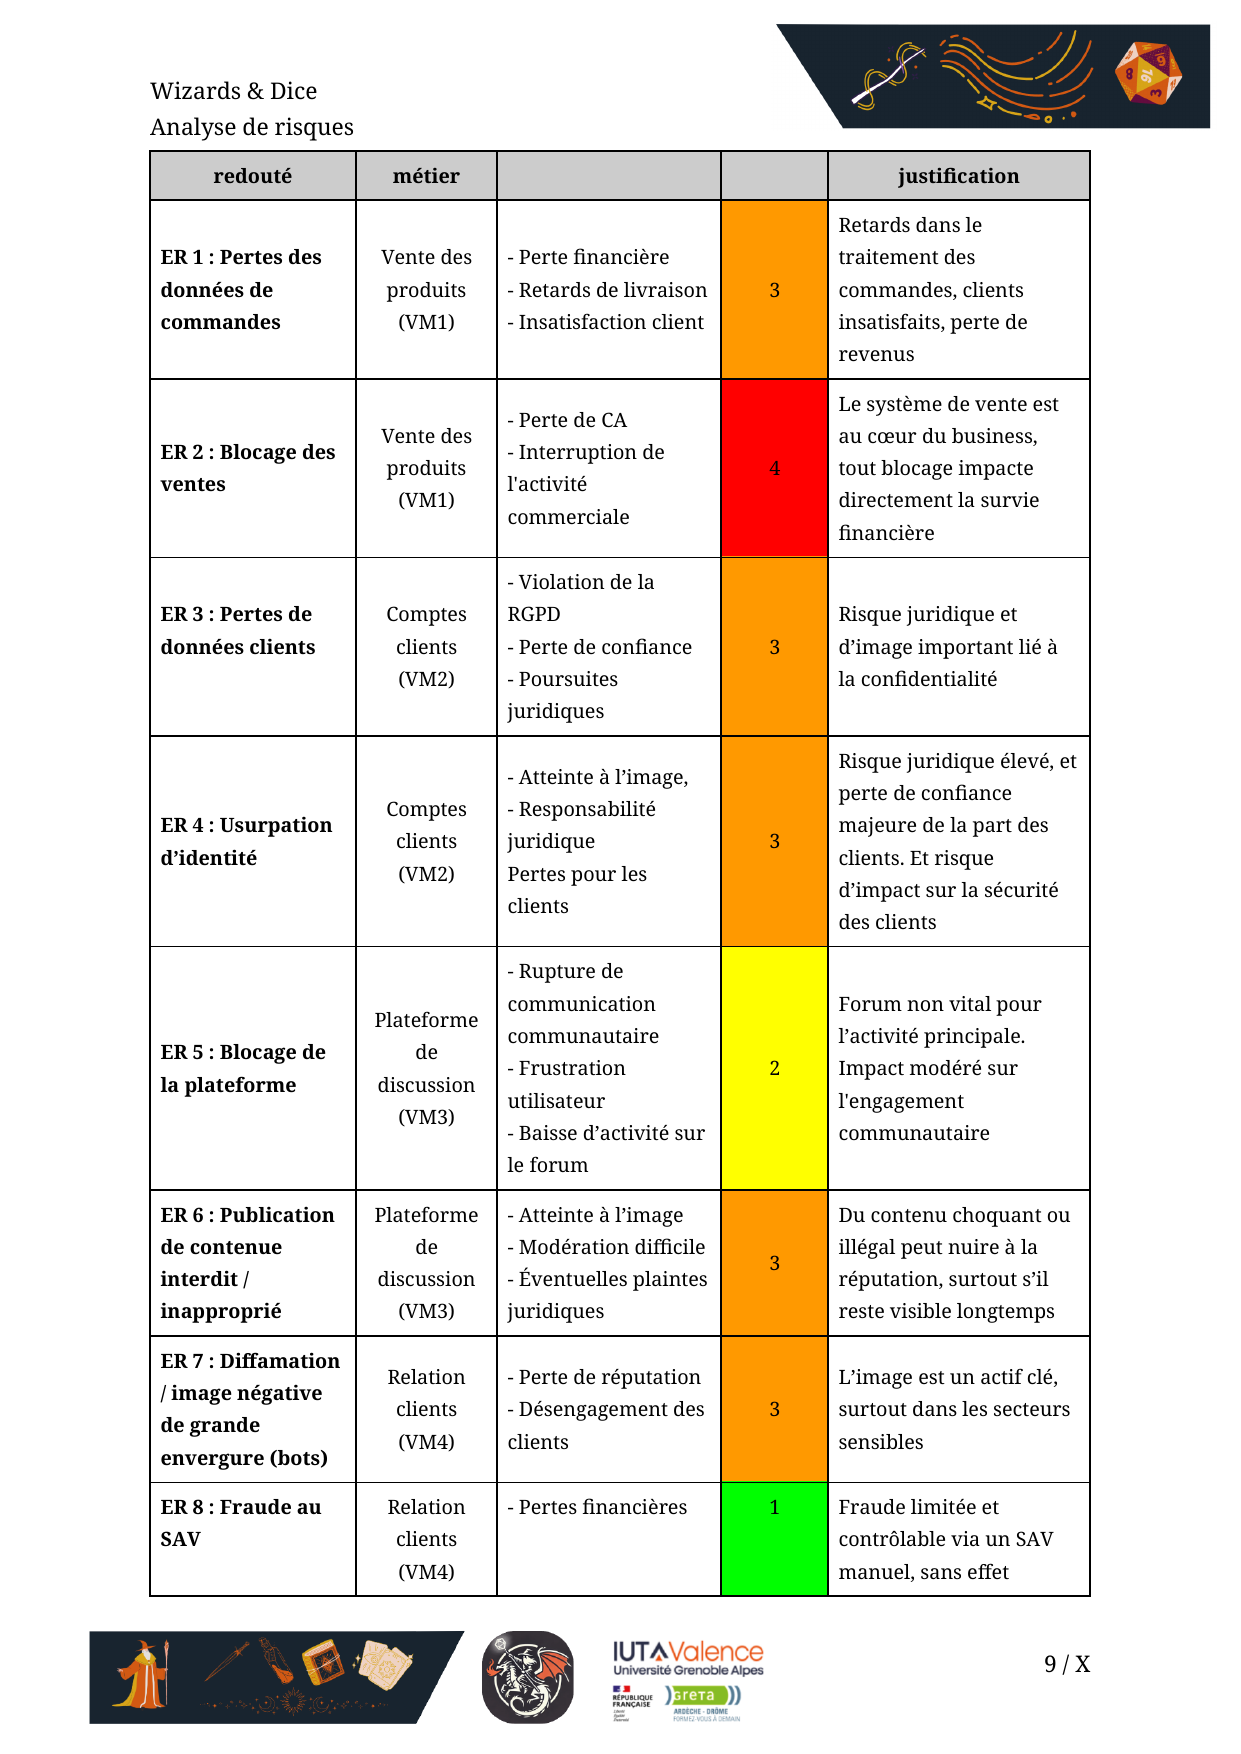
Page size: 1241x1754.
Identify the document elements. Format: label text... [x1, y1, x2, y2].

table_cell Comptes clients (VM2) [357, 558, 496, 735]
table_header redouté [151, 152, 355, 199]
table_cell ER 8 : Fraude au SAV [151, 1483, 355, 1595]
table_cell 3 [722, 558, 827, 735]
table_cell Le système de vente est au cœur du business, tout blocage impacte directement la survie financière [829, 380, 1089, 556]
table_cell 4 [722, 380, 827, 556]
table_cell Relation clients (VM4) [357, 1337, 496, 1481]
table_cell Fraude limitée et contrôlable via un SAV manuel, sans effet [829, 1483, 1089, 1595]
table_cell Vente des produits (VM1) [357, 201, 496, 378]
table_cell ER 5 : Blocage de la plateforme [151, 947, 355, 1189]
table_cell Risque juridique élevé, et perte de confiance majeure de la part des clients. Et risque d’impact sur la sécurité des clients [829, 737, 1089, 946]
table_cell 3 [722, 201, 827, 378]
table_cell ER 7 : Diffamation / image négative de grande envergure (bots) [151, 1337, 355, 1481]
table_header [498, 152, 720, 199]
table_cell Risque juridique et d’image important lié à la confidentialité [829, 558, 1089, 735]
table_cell 1 [722, 1483, 827, 1595]
table_cell - Perte financière - Retards de livraison - Insatisfaction client [498, 201, 720, 378]
table_cell 3 [722, 737, 827, 946]
table_header [722, 152, 827, 199]
picture [81, 1620, 788, 1733]
table_cell - Pertes financières [498, 1483, 720, 1595]
table_cell Vente des produits (VM1) [357, 380, 496, 556]
table_cell - Atteinte à l’image, - Responsabilité juridique Pertes pour les clients [498, 737, 720, 946]
table_cell Relation clients (VM4) [357, 1483, 496, 1595]
table_cell - Violation de la RGPD - Perte de confiance - Poursuites juridiques [498, 558, 720, 735]
table_cell 2 [722, 947, 827, 1189]
table_cell Plateforme de discussion (VM3) [357, 947, 496, 1189]
table_cell Comptes clients (VM2) [357, 737, 496, 946]
table_cell Du contenu choquant ou illégal peut nuire à la réputation, surtout s’il reste visible longtemps [829, 1191, 1089, 1335]
table_cell ER 2 : Blocage des ventes [151, 380, 355, 556]
table_cell Forum non vital pour l’activité principale. Impact modéré sur l'engagement communautaire [829, 947, 1089, 1189]
table_cell 3 [722, 1337, 827, 1481]
table_cell ER 4 : Usurpation d’identité [151, 737, 355, 946]
picture [771, 21, 1218, 131]
table_cell ER 1 : Pertes des données de commandes [151, 201, 355, 378]
table_header métier [357, 152, 496, 199]
table_cell Plateforme de discussion (VM3) [357, 1191, 496, 1335]
table_cell - Rupture de communication communautaire - Frustration utilisateur - Baisse d’activité sur le forum [498, 947, 720, 1189]
table_cell - Perte de CA - Interruption de l'activité commerciale [498, 380, 720, 556]
table_cell L’image est un actif clé, surtout dans les secteurs sensibles [829, 1337, 1089, 1481]
table_cell 3 [722, 1191, 827, 1335]
table_cell Retards dans le traitement des commandes, clients insatisfaits, perte de revenus [829, 201, 1089, 378]
table_cell ER 3 : Pertes de données clients [151, 558, 355, 735]
table_header justification [829, 152, 1089, 199]
table_cell - Atteinte à l’image - Modération difficile - Éventuelles plaintes juridiques [498, 1191, 720, 1335]
table_cell ER 6 : Publication de contenue interdit / inapproprié [151, 1191, 355, 1335]
table_cell - Perte de réputation - Désengagement des clients [498, 1337, 720, 1481]
